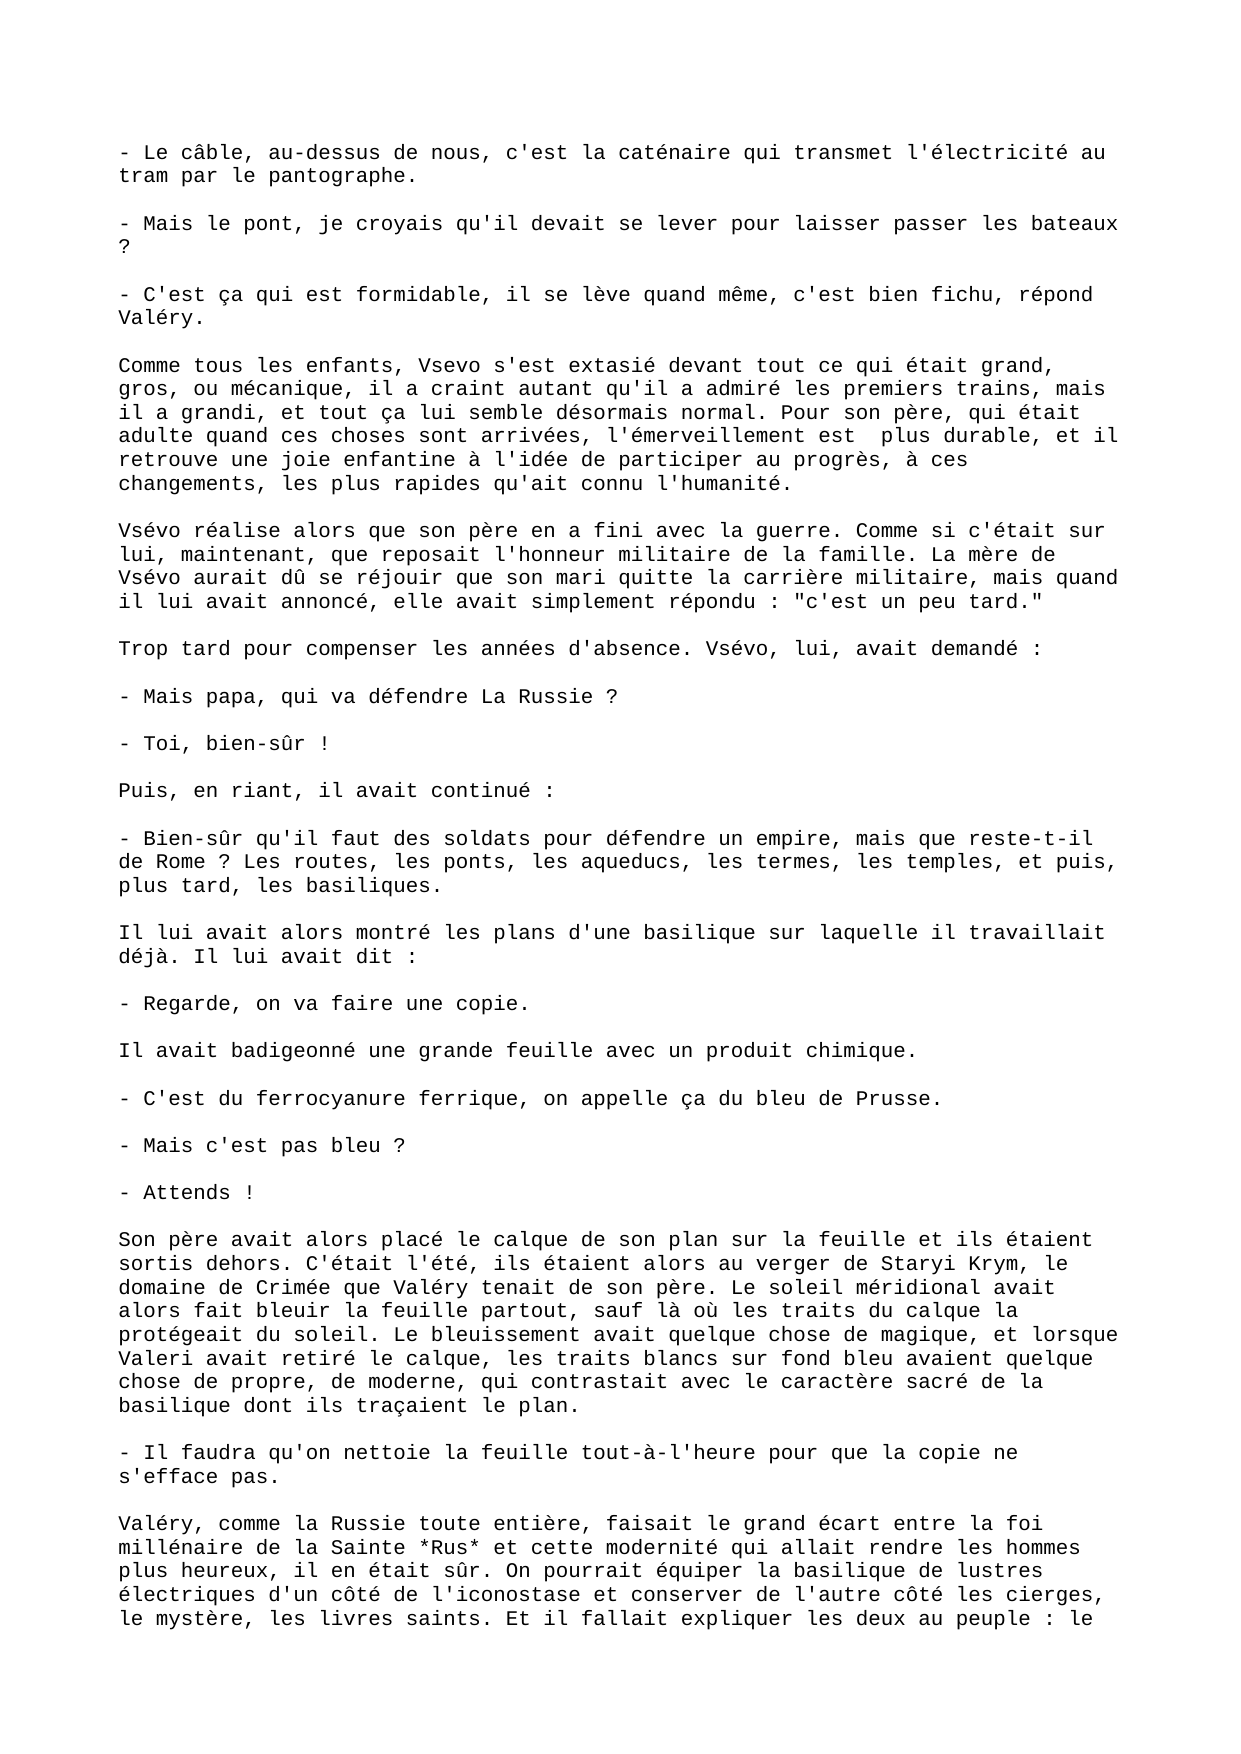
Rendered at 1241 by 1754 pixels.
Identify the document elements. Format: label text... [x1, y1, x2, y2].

text - Mais papa, qui va défendre La Russie ? [118, 686, 1122, 709]
text Comme tous les enfants, Vsevo s'est extasié devant tout ce qui était grand, gros, ou mécanique, il a craint autant qu'il a admiré les premiers trains, mais il a grandi, et tout ça lui semble désormais normal. Pour son père, qui était adulte quand ces choses sont arrivées, l'émerveillement est plus durable, et il retrouve une joie enfantine à l'idée de participer au progrès, à ces changements, les plus rapides qu'ait connu l'humanité. [118, 354, 1122, 496]
text Son père avait alors placé le calque de son plan sur la feuille et ils étaient sortis dehors. C'était l'été, ils étaient alors au verger de Staryi Krym, le domaine de Crimée que Valéry tenait de son père. Le soleil méridional avait alors fait bleuir la feuille partout, sauf là où les traits du calque la protégeait du soleil. Le bleuissement avait quelque chose de magique, et lorsque Valeri avait retiré le calque, les traits blancs sur fond bleu avaient quelque chose de propre, de moderne, qui contrastait avec le caractère sacré de la basilique dont ils traçaient le plan. [118, 1229, 1122, 1419]
text - Mais c'est pas bleu ? [118, 1135, 1122, 1158]
text - Regarde, on va faire une copie. [118, 993, 1122, 1017]
text Il lui avait alors montré les plans d'une basilique sur laquelle il travaillait déjà. Il lui avait dit : [118, 922, 1122, 969]
text Il avait badigeonné une grande feuille avec un produit chimique. [118, 1040, 1122, 1064]
text - Bien-sûr qu'il faut des soldats pour défendre un empire, mais que reste-t-il de Rome ? Les routes, les ponts, les aqueducs, les termes, les temples, et puis, plus tard, les basiliques. [118, 827, 1122, 898]
text - Attends ! [118, 1182, 1122, 1206]
text Vsévo réalise alors que son père en a fini avec la guerre. Comme si c'était sur lui, maintenant, que reposait l'honneur militaire de la famille. La mère de Vsévo aurait dû se réjouir que son mari quitte la carrière militaire, mais quand il lui avait annoncé, elle avait simplement répondu : "c'est un peu tard." [118, 520, 1122, 615]
text - Toi, bien-sûr ! [118, 733, 1122, 757]
text Puis, en riant, il avait continué : [118, 780, 1122, 804]
text - Le câble, au-dessus de nous, c'est la caténaire qui transmet l'électricité au tram par le pantographe. [118, 142, 1122, 189]
text - C'est ça qui est formidable, il se lève quand même, c'est bien fichu, répond Valéry. [118, 284, 1122, 331]
text - Il faudra qu'on nettoie la feuille tout-à-l'heure pour que la copie ne s'efface pas. [118, 1442, 1122, 1489]
text - C'est du ferrocyanure ferrique, on appelle ça du bleu de Prusse. [118, 1088, 1122, 1111]
text Valéry, comme la Russie toute entière, faisait le grand écart entre la foi millénaire de la Sainte *Rus* et cette modernité qui allait rendre les hommes plus heureux, il en était sûr. On pourrait équiper la basilique de lustres électriques d'un côté de l'iconostase et conserver de l'autre côté les cierges, le mystère, les livres saints. Et il fallait expliquer les deux au peuple : le [118, 1513, 1122, 1631]
text Trop tard pour compenser les années d'absence. Vsévo, lui, avait demandé : [118, 638, 1122, 662]
text - Mais le pont, je croyais qu'il devait se lever pour laisser passer les bateaux ? [118, 213, 1122, 260]
